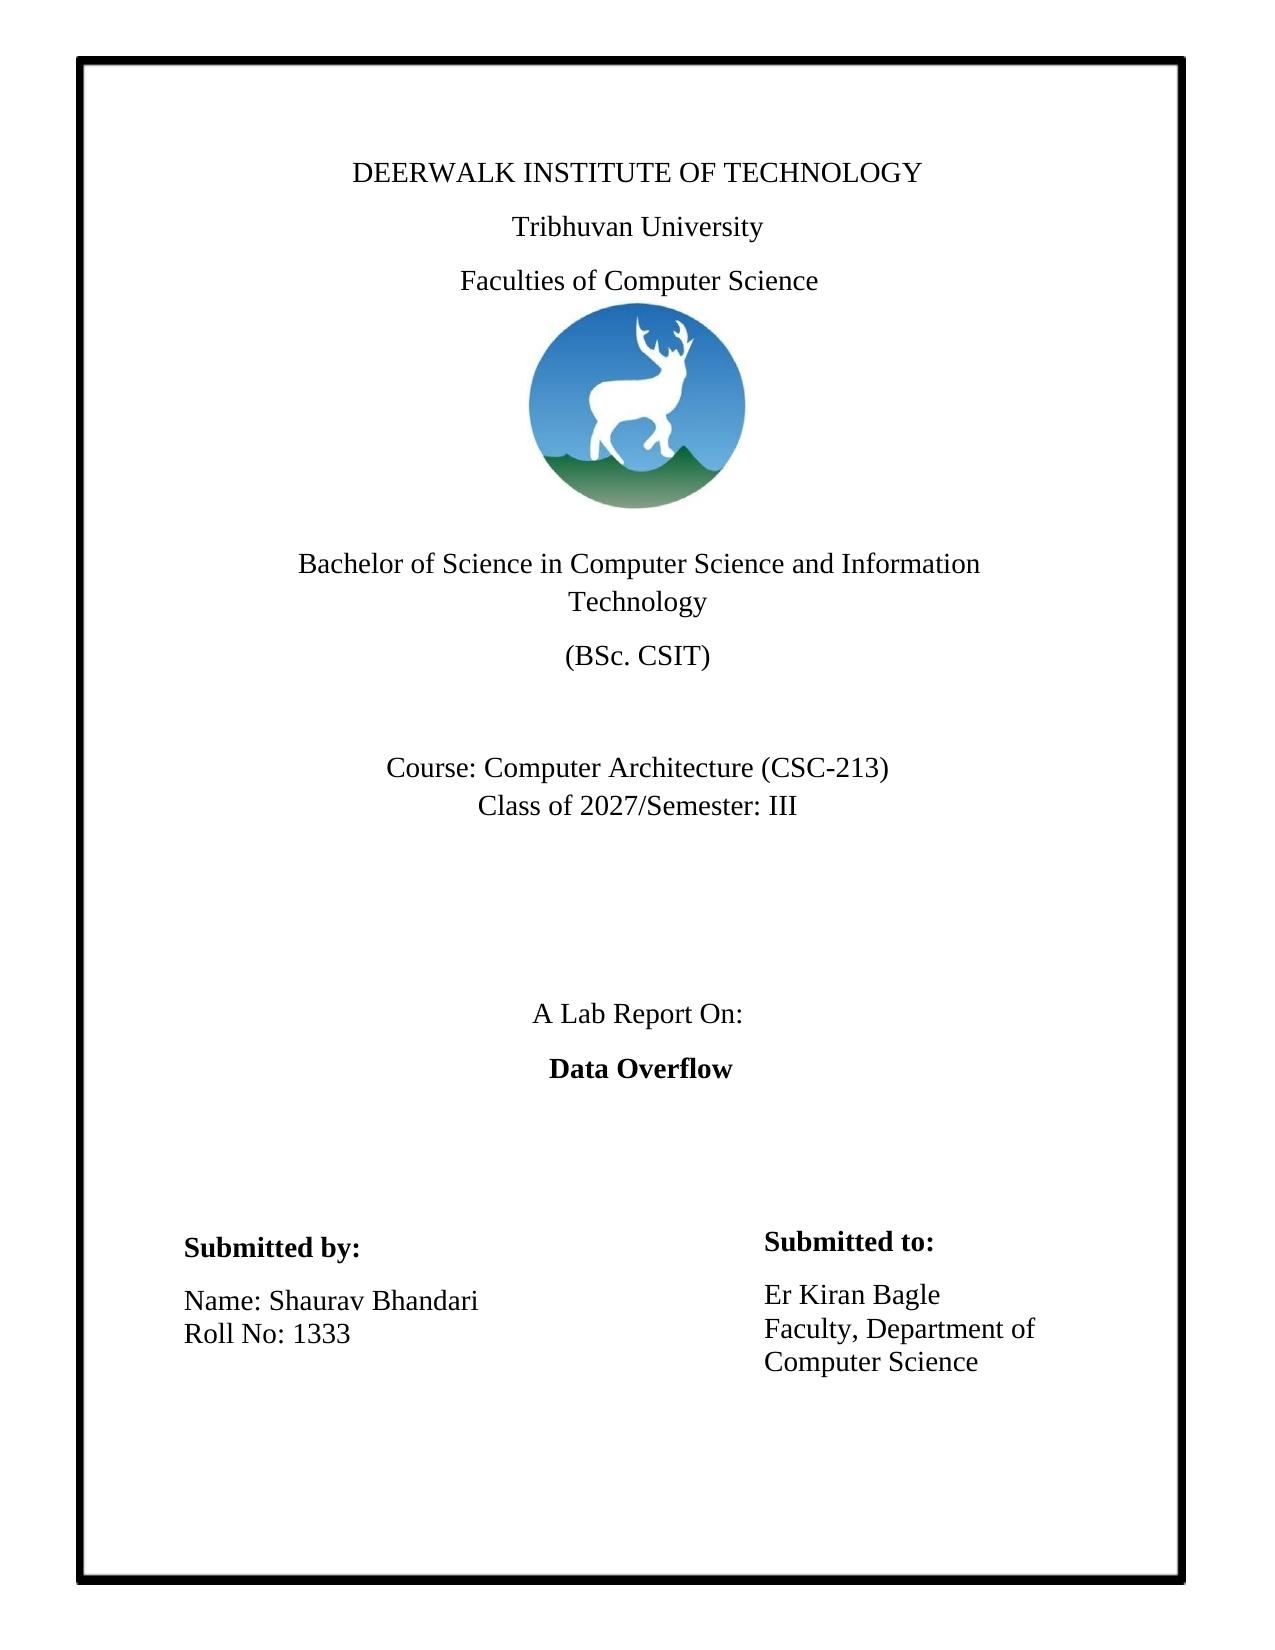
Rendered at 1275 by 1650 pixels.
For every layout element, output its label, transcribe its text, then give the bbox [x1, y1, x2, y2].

text Faculties of Computer Science [153, 263, 1125, 297]
picture [76, 56, 1186, 1585]
text Name: Shaurav Bhandari [184, 1283, 540, 1316]
text (BSc. CSIT) [153, 638, 1122, 672]
text Faculty, Department of Computer Science [764, 1311, 1121, 1378]
text Submitted by: [184, 1230, 540, 1264]
text Data Overflow [272, 1051, 1125, 1084]
text A Lab Report On: [153, 997, 1122, 1030]
text Course: Computer Architecture (CSC-213) [153, 750, 1122, 783]
text Roll No: 1333 [184, 1316, 540, 1350]
text Class of 2027/Semester: III [153, 788, 1122, 821]
text Er Kiran Bagle [764, 1277, 1121, 1311]
text Submitted to: [764, 1224, 1121, 1258]
text Technology [153, 584, 1122, 618]
text Tribhuvan University [153, 209, 1122, 243]
text Bachelor of Science in Computer Science and Information [153, 546, 1125, 580]
text DEERWALK INSTITUTE OF TECHNOLOGY [153, 155, 1122, 188]
